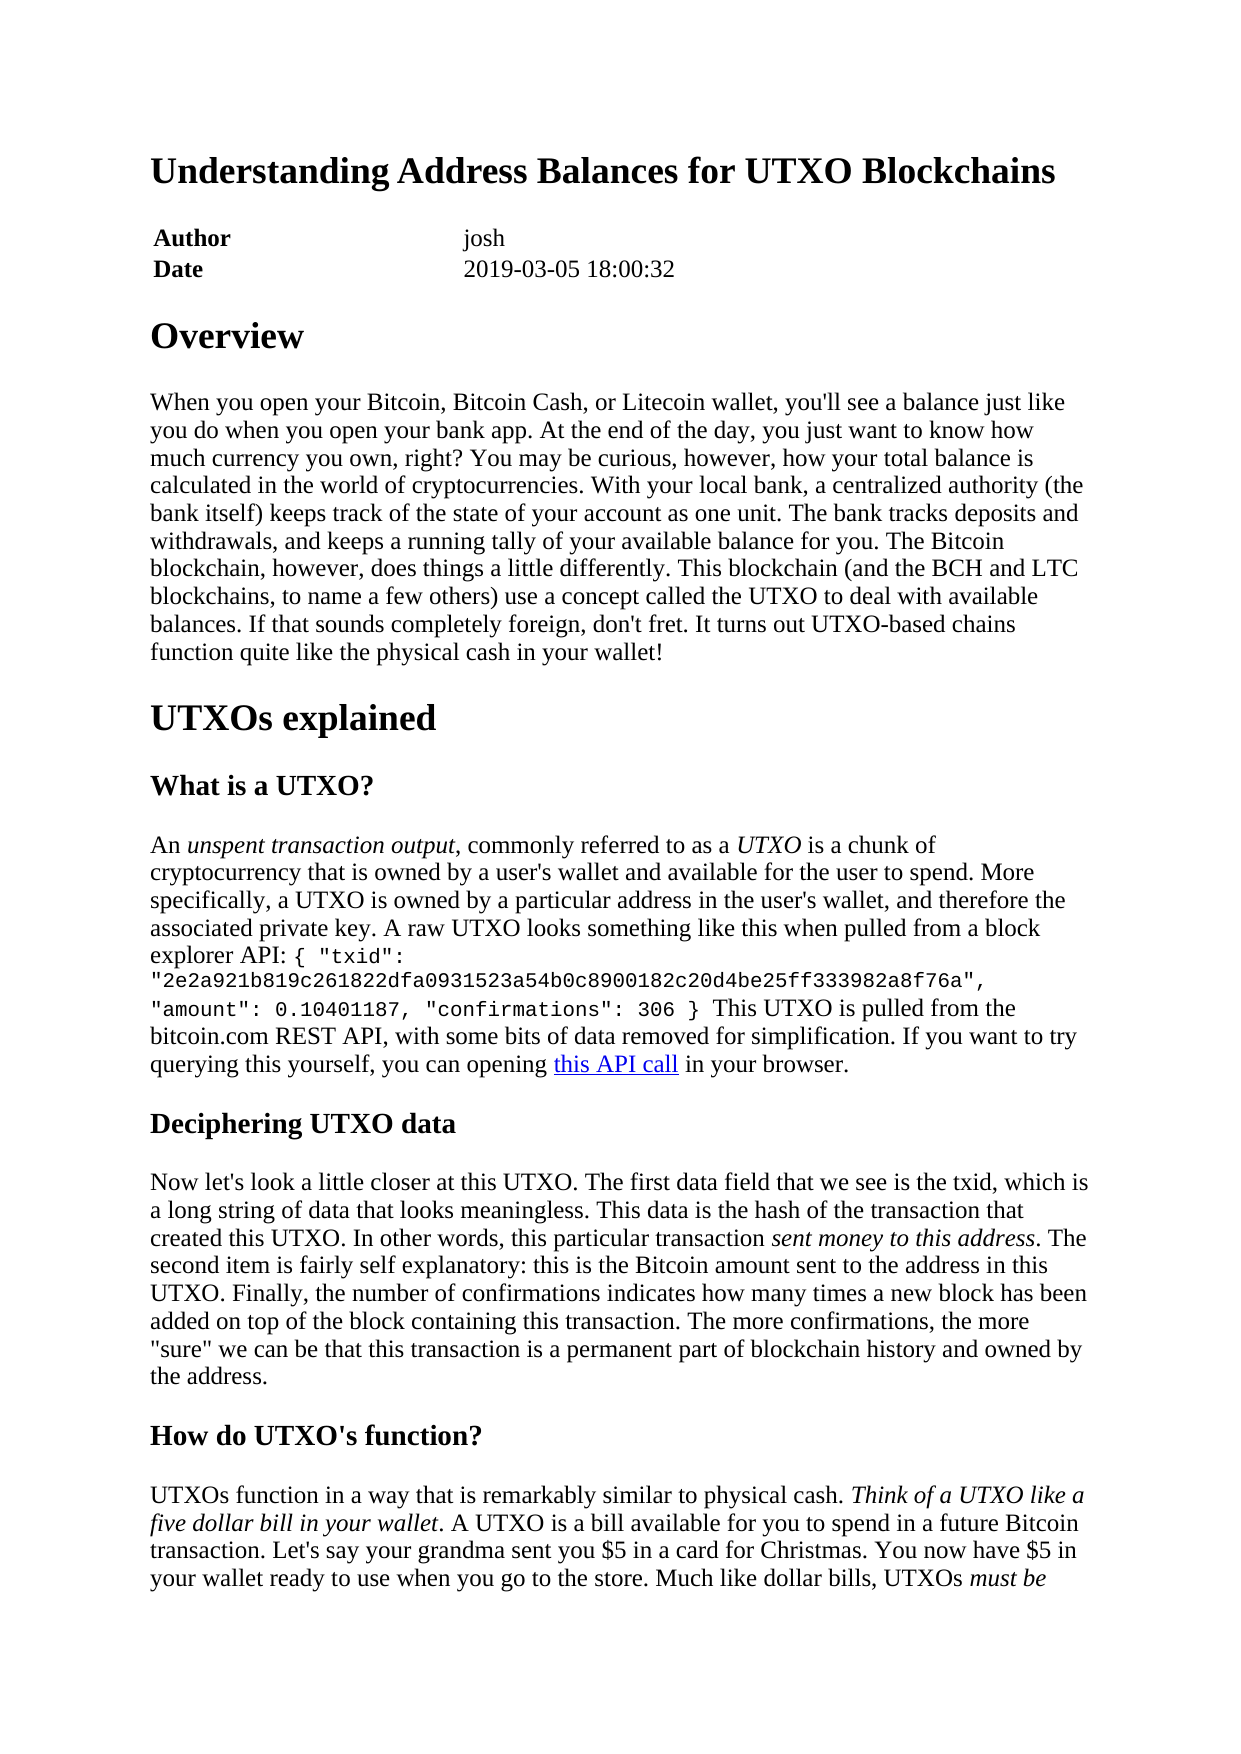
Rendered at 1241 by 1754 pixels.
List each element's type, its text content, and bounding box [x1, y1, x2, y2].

subtitle UTXOs explained [150, 696, 1090, 738]
subtitle Understanding Address Balances for UTXO Blockchains [150, 150, 1090, 192]
subtitle Overview [150, 316, 1090, 357]
subtitle What is a UTXO? [150, 769, 1090, 801]
table_header josh [462, 223, 1092, 253]
table_cell Date [152, 254, 462, 284]
subtitle Deciphering UTXO data [150, 1107, 1090, 1139]
text Now let's look a little closer at this UTXO. The first data field that we see is the txid, which is a long string of data that looks meaningless. This data is the hash of the transaction that created this UTXO. In other words, this particular transaction sent money to this address. The second item is fairly self explanatory: this is the Bitcoin amount sent to the address in this UTXO. Finally, the number of confirmations indicates how many times a new block has been added on top of the block containing this transaction. The more confirmations, the more "sure" we can be that this transaction is a permanent part of blockchain history and owned by the address. [150, 1168, 1090, 1390]
text UTXOs function in a way that is remarkably similar to physical cash. Think of a UTXO like a five dollar bill in your wallet. A UTXO is a bill available for you to spend in a future Bitcoin transaction. Let's say your grandma sent you $5 in a card for Christmas. You now have $5 in your wallet ready to use when you go to the store. Much like dollar bills, UTXOs must be [150, 1481, 1090, 1592]
subtitle How do UTXO's function? [150, 1419, 1090, 1452]
text An unspent transaction output, commonly referred to as a UTXO is a chunk of cryptocurrency that is owned by a user's wallet and available for the user to spend. More specifically, a UTXO is owned by a particular address in the user's wallet, and therefore the associated private key. A raw UTXO looks something like this when pulled from a block explorer API: { "txid": "2e2a921b819c261822dfa0931523a54b0c8900182c20d4be25ff333982a8f76a", "amount": 0.10401187, "confirmations": 306 } This UTXO is pulled from the bitcoin.com REST API, with some bits of data removed for simplification. If you want to try querying this yourself, you can opening this API call in your browser. [150, 831, 1090, 1078]
table_header Author [152, 223, 462, 253]
text When you open your Bitcoin, Bitcoin Cash, or Litecoin wallet, you'll see a balance just like you do when you open your bank app. At the end of the day, you just want to know how much currency you own, right? You may be curious, however, how your total balance is calculated in the world of cryptocurrencies. With your local bank, a centralized authority (the bank itself) keeps track of the state of your account as one unit. The bank tracks deposits and withdrawals, and keeps a running tally of your available balance for you. The Bitcoin blockchain, however, does things a little differently. This blockchain (and the BCH and LTC blockchains, to name a few others) use a concept called the UTXO to deal with available balances. If that sounds completely foreign, don't fret. It turns out UTXO-based chains function quite like the physical cash in your wallet! [150, 388, 1090, 665]
table_cell 2019-03-05 18:00:32 [462, 254, 1092, 284]
